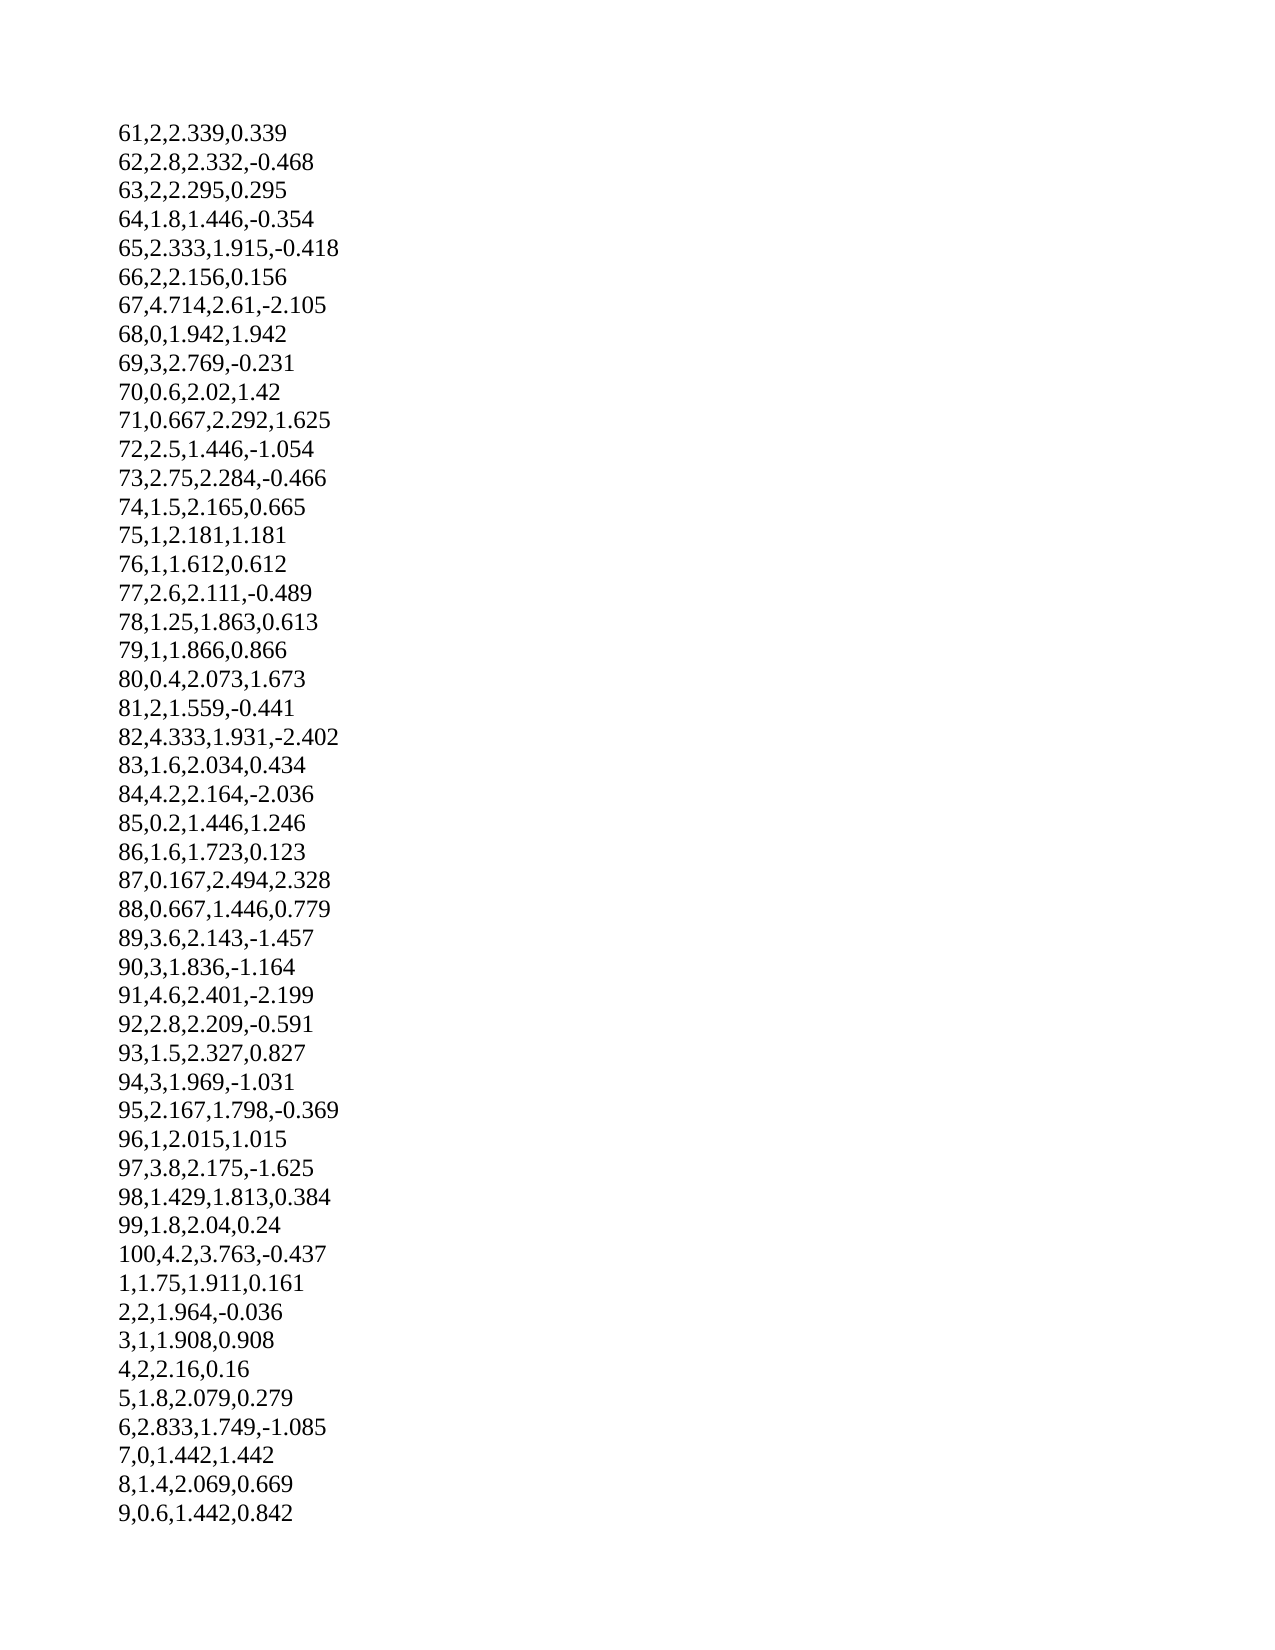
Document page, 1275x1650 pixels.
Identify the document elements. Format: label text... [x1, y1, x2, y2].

text 4,2,2.16,0.16 [118, 1354, 1157, 1383]
text 65,2.333,1.915,-0.418 [118, 233, 1157, 262]
text 79,1,1.866,0.866 [118, 636, 1157, 664]
text 71,0.667,2.292,1.625 [118, 406, 1157, 434]
text 8,1.4,2.069,0.669 [118, 1469, 1157, 1498]
text 94,3,1.969,-1.031 [118, 1067, 1157, 1096]
text 96,1,2.015,1.015 [118, 1124, 1157, 1153]
text 7,0,1.442,1.442 [118, 1441, 1157, 1469]
text 88,0.667,1.446,0.779 [118, 894, 1157, 923]
text 77,2.6,2.111,-0.489 [118, 578, 1157, 607]
text 98,1.429,1.813,0.384 [118, 1182, 1157, 1211]
text 89,3.6,2.143,-1.457 [118, 923, 1157, 952]
text 82,4.333,1.931,-2.402 [118, 722, 1157, 751]
text 92,2.8,2.209,-0.591 [118, 1009, 1157, 1038]
text 70,0.6,2.02,1.42 [118, 377, 1157, 406]
text 80,0.4,2.073,1.673 [118, 664, 1157, 693]
text 68,0,1.942,1.942 [118, 319, 1157, 348]
text 93,1.5,2.327,0.827 [118, 1038, 1157, 1067]
text 64,1.8,1.446,-0.354 [118, 204, 1157, 233]
text 97,3.8,2.175,-1.625 [118, 1153, 1157, 1182]
text 83,1.6,2.034,0.434 [118, 751, 1157, 779]
text 75,1,2.181,1.181 [118, 521, 1157, 549]
text 78,1.25,1.863,0.613 [118, 607, 1157, 636]
text 9,0.6,1.442,0.842 [118, 1498, 1157, 1527]
text 81,2,1.559,-0.441 [118, 693, 1157, 722]
text 86,1.6,1.723,0.123 [118, 837, 1157, 866]
text 5,1.8,2.079,0.279 [118, 1383, 1157, 1412]
text 73,2.75,2.284,-0.466 [118, 463, 1157, 492]
text 87,0.167,2.494,2.328 [118, 866, 1157, 894]
text 76,1,1.612,0.612 [118, 549, 1157, 578]
text 74,1.5,2.165,0.665 [118, 492, 1157, 521]
text 62,2.8,2.332,-0.468 [118, 147, 1157, 176]
text 95,2.167,1.798,-0.369 [118, 1096, 1157, 1124]
text 84,4.2,2.164,-2.036 [118, 779, 1157, 808]
text 63,2,2.295,0.295 [118, 176, 1157, 204]
text 69,3,2.769,-0.231 [118, 348, 1157, 377]
text 2,2,1.964,-0.036 [118, 1297, 1157, 1326]
text 1,1.75,1.911,0.161 [118, 1268, 1157, 1297]
text 91,4.6,2.401,-2.199 [118, 981, 1157, 1009]
text 100,4.2,3.763,-0.437 [118, 1239, 1157, 1268]
text 99,1.8,2.04,0.24 [118, 1211, 1157, 1239]
text 67,4.714,2.61,-2.105 [118, 291, 1157, 319]
text 85,0.2,1.446,1.246 [118, 808, 1157, 837]
text 72,2.5,1.446,-1.054 [118, 434, 1157, 463]
text 3,1,1.908,0.908 [118, 1326, 1157, 1354]
text 90,3,1.836,-1.164 [118, 952, 1157, 981]
text 6,2.833,1.749,-1.085 [118, 1412, 1157, 1441]
text 61,2,2.339,0.339 [118, 118, 1157, 147]
text 66,2,2.156,0.156 [118, 262, 1157, 291]
